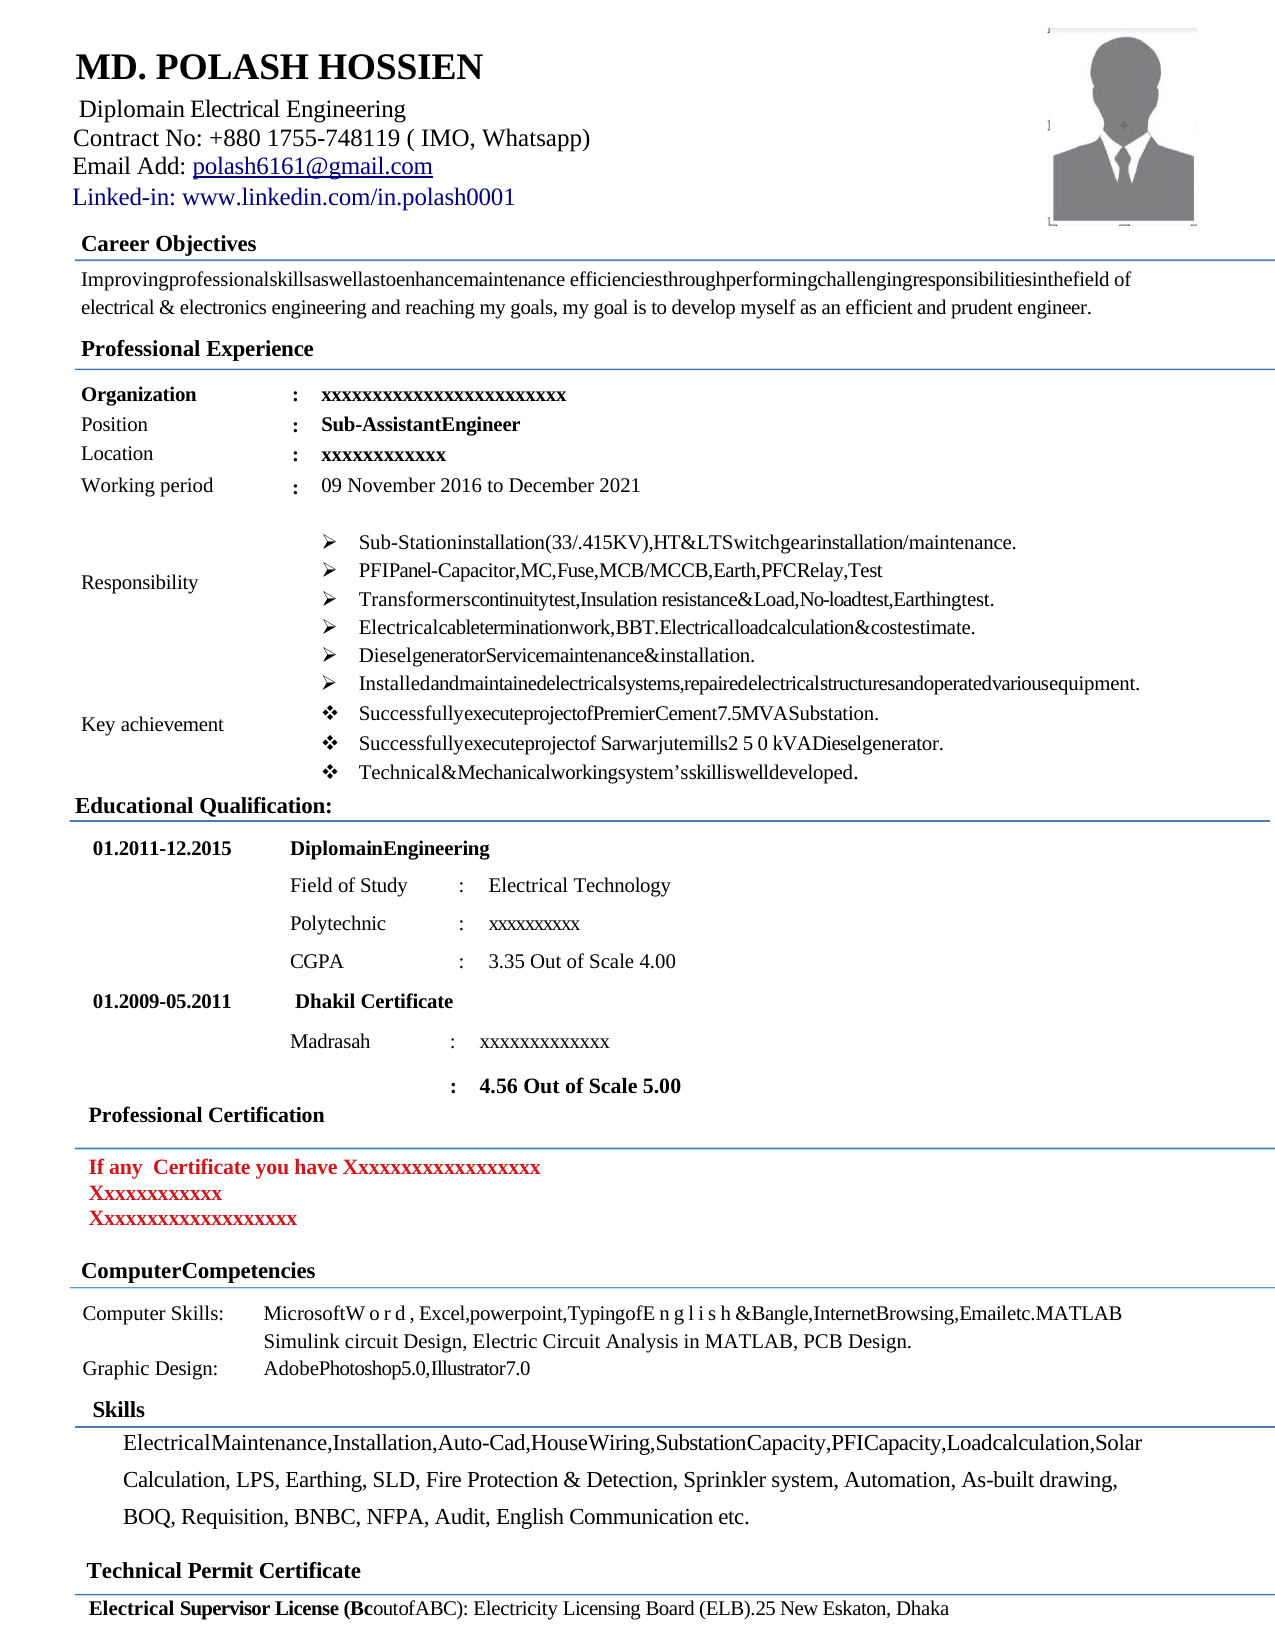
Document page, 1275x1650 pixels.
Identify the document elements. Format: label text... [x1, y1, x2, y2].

text Responsibility [81, 569, 298, 594]
text Diplomain Electrical Engineering [79, 94, 1047, 123]
text ElectricalMaintenance,Installation,Auto-Cad,HouseWiring,SubstationCapacity,PFICapacity,Loadcalculation,Solar [48, 1429, 1275, 1456]
text ComputerCompetencies [81, 1257, 1275, 1283]
text Contract No: +880 1755-748119 ( IMO, Whatsapp) [48, 123, 1047, 151]
list Installedandmaintainedelectricalsystems,repairedelectricalstructuresandoperatedvariousequipment. [321, 671, 1275, 695]
list Technical&Mechanicalworkingsystem’sskilliswelldeveloped. [321, 758, 1275, 785]
subtitle 01.2011-12.2015 DiplomainEngineering [93, 836, 1275, 860]
list PFIPanel-Capacitor,MC,Fuse,MCB/MCCB,Earth,PFCRelay,Test [321, 558, 1275, 582]
subtitle Xxxxxxxxxxxx [88, 1179, 1275, 1205]
subtitle 01.2009-05.2011 Dhakil Certificate [93, 989, 1275, 1013]
text Location : xxxxxxxxxxxx [81, 441, 662, 466]
text [1198, 94, 1275, 123]
text [1198, 151, 1275, 180]
subtitle Organization : xxxxxxxxxxxxxxxxxxxxxxxx [81, 382, 1275, 408]
subtitle If any Certificate you have Xxxxxxxxxxxxxxxxxx [88, 1154, 1275, 1179]
text MD. POLASH HOSSIEN [48, 45, 1047, 88]
text Key achievement [81, 712, 298, 736]
subtitle Xxxxxxxxxxxxxxxxxxx [88, 1205, 1275, 1230]
subtitle Technical Permit Certificate [86, 1557, 1275, 1584]
subtitle Educational Qualification: [48, 792, 1275, 819]
text electrical & electronics engineering and reaching my goals, my goal is to develop myself as an efficient and prudent engineer. [81, 295, 1227, 319]
text BOQ, Requisition, BNBC, NFPA, Audit, English Communication etc. [48, 1503, 1275, 1530]
text Improvingprofessionalskillsaswellastoenhancemaintenance efficienciesthroughperformingchallengingresponsibilitiesinthefield of [81, 267, 1227, 291]
text Madrasah : xxxxxxxxxxxxx [290, 1029, 887, 1053]
text Field of Study : Electrical Technology [290, 873, 1275, 897]
list SuccessfullyexecuteprojectofPremierCement7.5MVASubstation. [321, 701, 1275, 725]
subtitle Professional Experience [81, 335, 1275, 362]
text [1198, 45, 1275, 88]
text Electrical Supervisor License (BcoutofABC): Electricity Licensing Board (ELB).25 New Eskaton, Dhaka [89, 1596, 1275, 1620]
text Position : Sub-AssistantEngineer [81, 412, 1275, 437]
text : 4.56 Out of Scale 5.00 [290, 1073, 887, 1098]
text Computer Skills: MicrosoftWord,Excel,powerpoint,TypingofEnglish&Bangle,InternetBrowsing,Emailetc.MATLAB Simulink circuit Design, Electric Circuit Analysis in MATLAB, PCB Design. [82, 1301, 1125, 1353]
list Electricalcableterminationwork,BBT.Electricalloadcalculation&costestimate. [321, 615, 1275, 639]
picture [1047, 28, 1198, 226]
text Polytechnic : xxxxxxxxxx [290, 911, 1275, 935]
list Sub-Stationinstallation(33/.415KV),HT&LTSwitchgearinstallation/maintenance. [321, 530, 1275, 554]
subtitle Career Objectives [81, 230, 1275, 256]
text Working period : 09 November 2016 to December 2021 [81, 473, 662, 499]
text Calculation, LPS, Earthing, SLD, Fire Protection & Detection, Sprinkler system, Automation, As-built drawing, [48, 1466, 1275, 1493]
text CGPA : 3.35 Out of Scale 4.00 [290, 949, 1275, 973]
subtitle Professional Certification [88, 1102, 1275, 1127]
list DieselgeneratorServicemaintenance&installation. [321, 643, 1275, 667]
text [1198, 123, 1275, 151]
list Transformerscontinuitytest,Insulation resistance&Load,No-loadtest,Earthingtest. [321, 587, 1275, 611]
list Successfullyexecuteprojectof Sarwarjutemills250kVADieselgenerator. [321, 731, 1275, 755]
text Email Add: polash6161@gmail.com [48, 151, 1047, 180]
text [1198, 182, 1275, 211]
text Graphic Design: AdobePhotoshop5.0,Illustrator7.0 [82, 1356, 1275, 1380]
subtitle Skills [92, 1396, 1275, 1423]
text Linked-in: www.linkedin.com/in.polash0001 [48, 182, 1047, 211]
